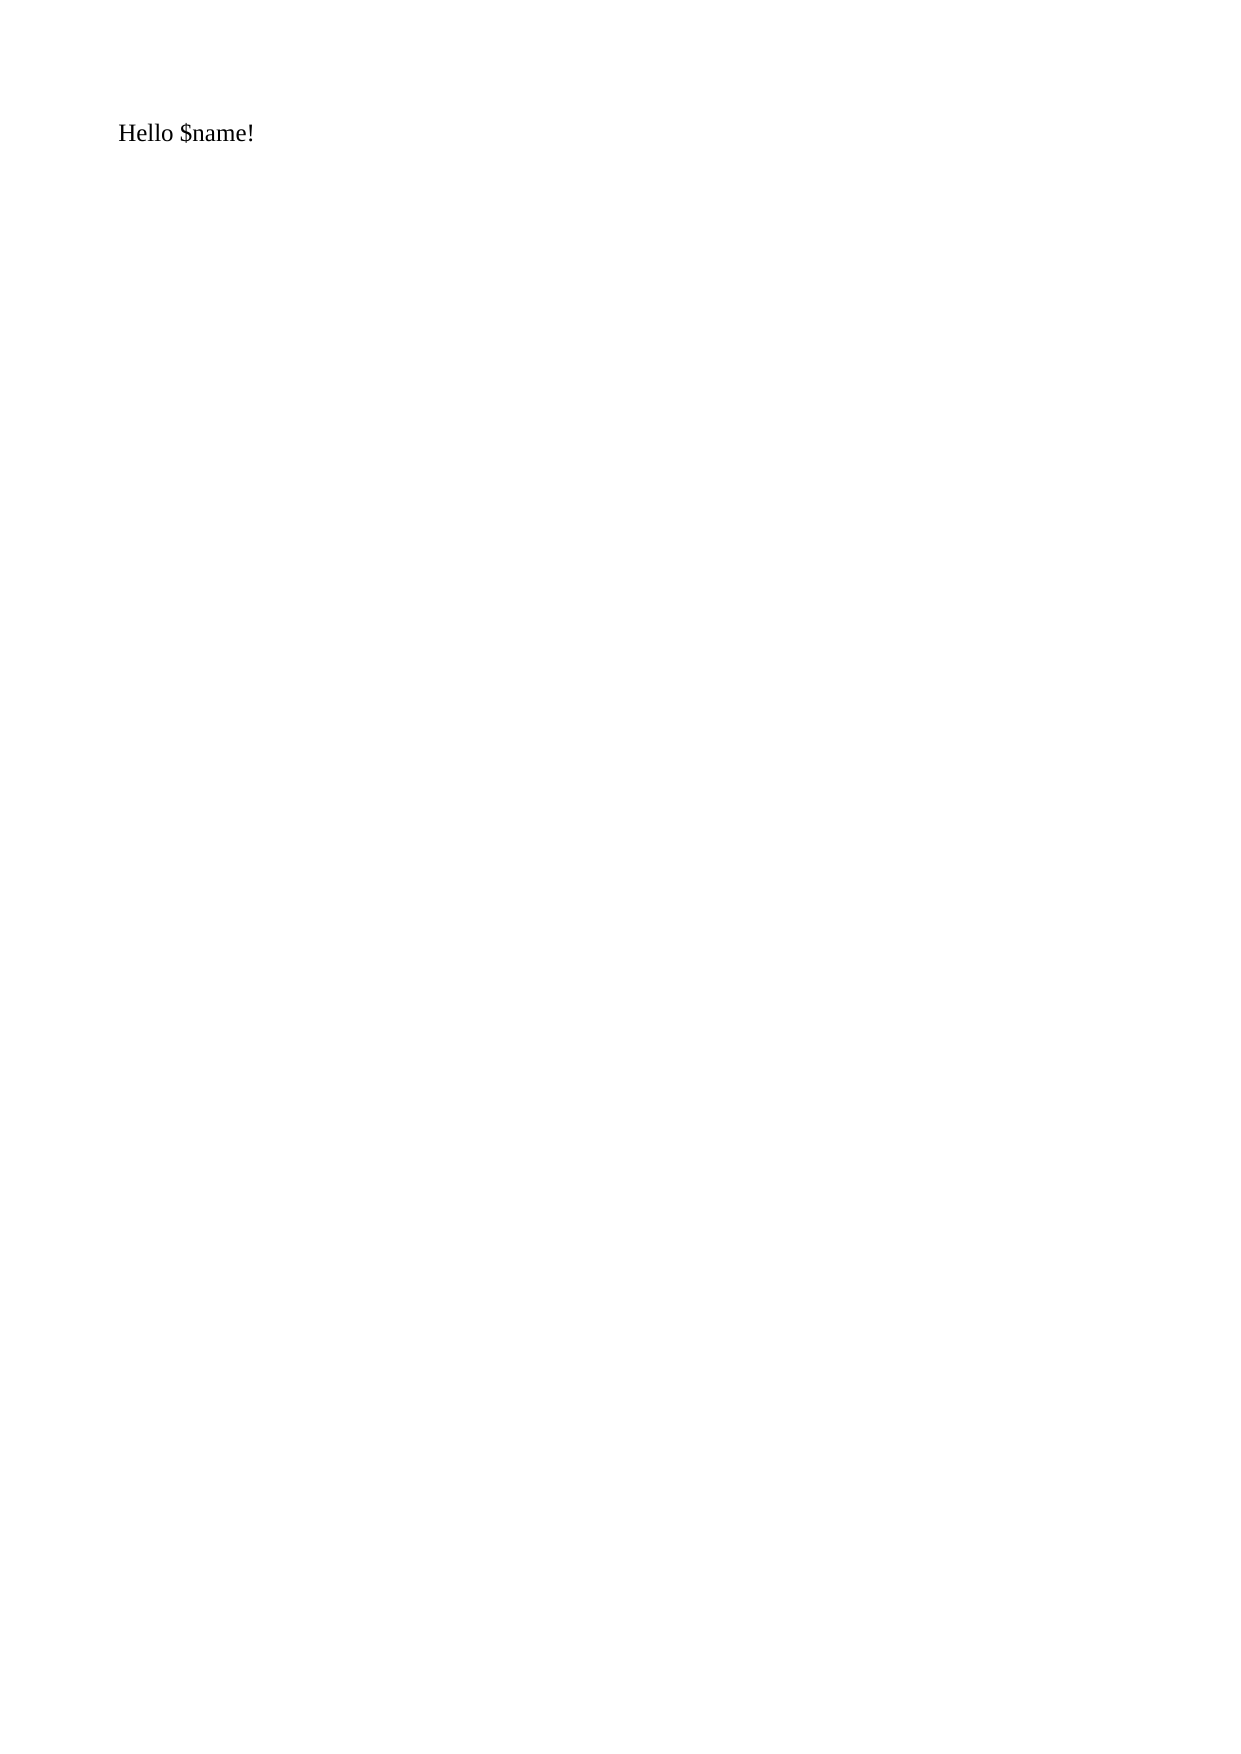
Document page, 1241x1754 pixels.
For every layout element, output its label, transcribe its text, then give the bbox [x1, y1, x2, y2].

text Hello $name! [118, 118, 1122, 147]
